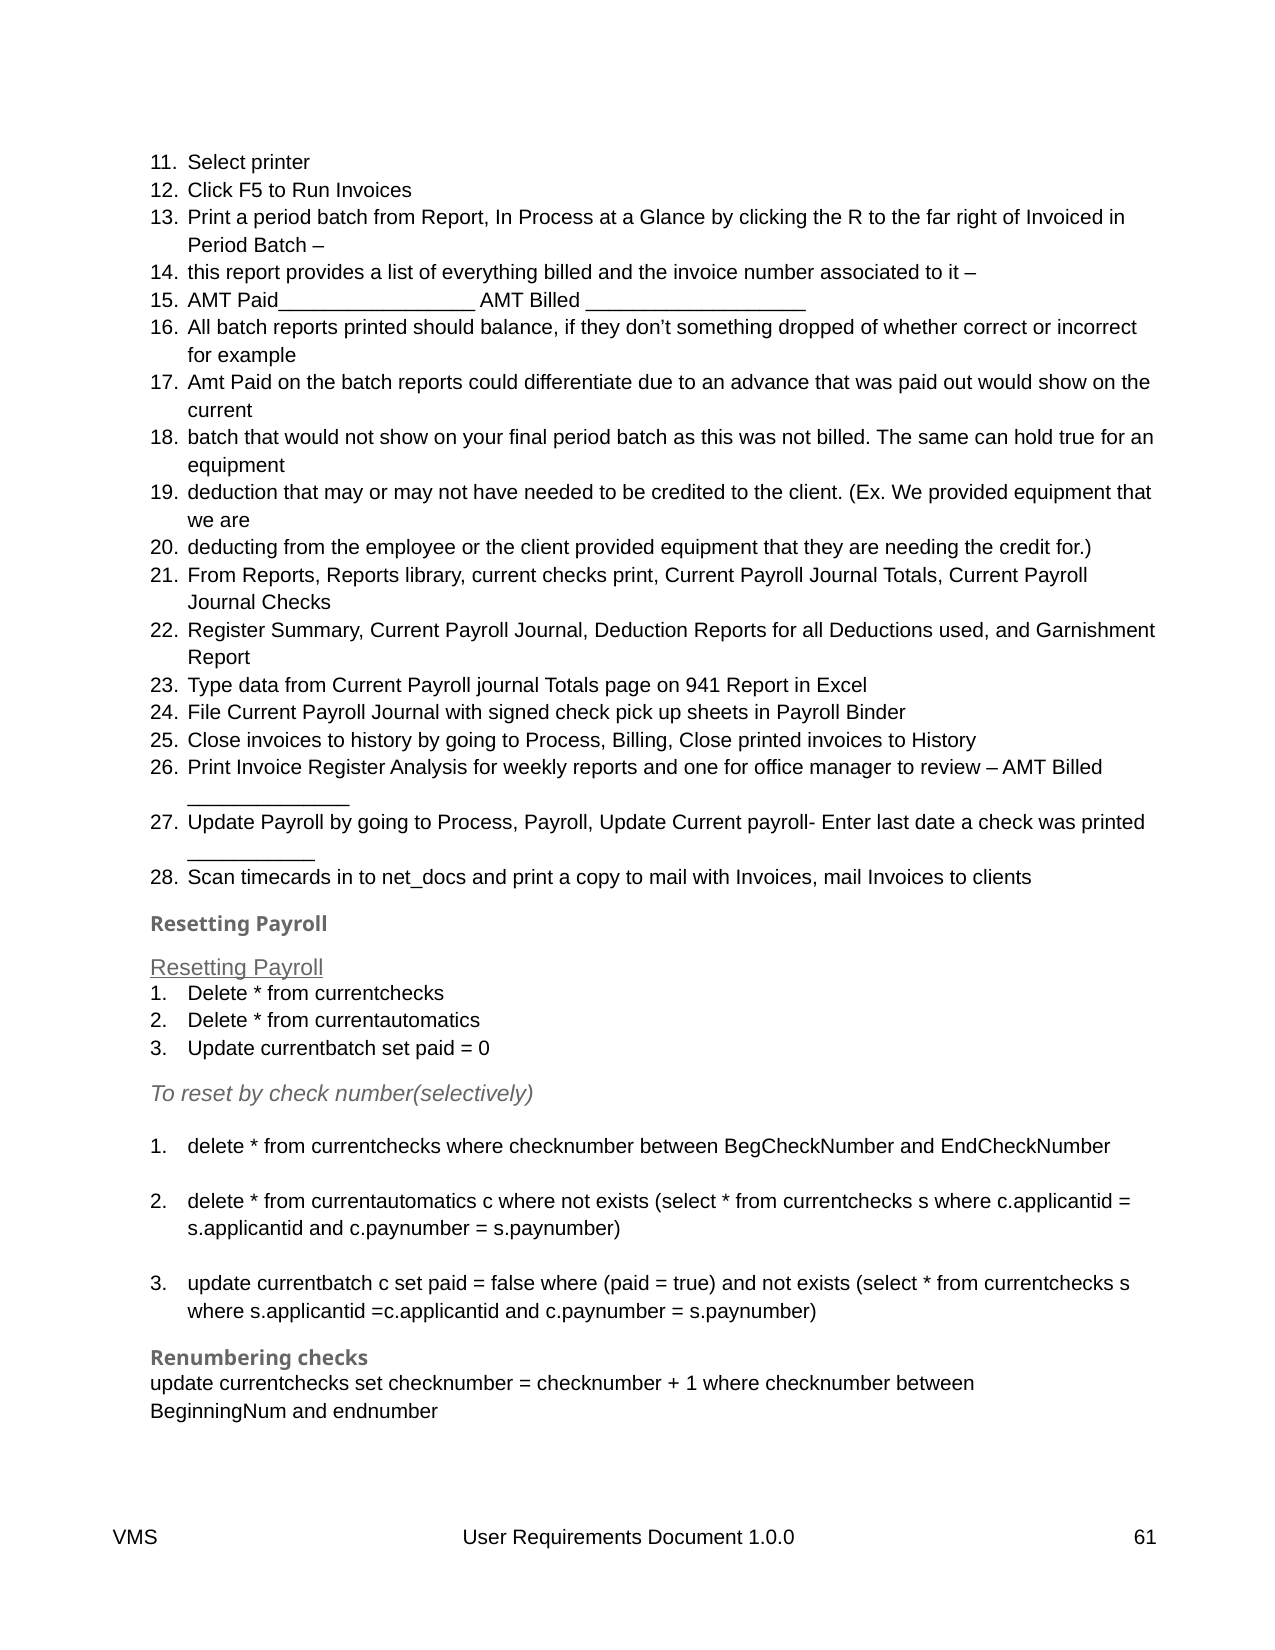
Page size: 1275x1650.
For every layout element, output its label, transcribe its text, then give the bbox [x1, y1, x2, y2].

list Print a period batch from Report, In Process at a Glance by clicking the R to the far right of Invoiced in Period Batch – [150, 205, 1162, 256]
list AMT Paid_________________ AMT Billed ___________________ [150, 287, 1162, 311]
list update currentbatch c set paid = false where (paid = true) and not exists (select * from currentchecks s where s.applicantid =c.applicantid and c.paynumber = s.paynumber) [150, 1271, 1162, 1323]
subtitle Resetting Payroll [150, 909, 1162, 938]
list delete * from currentautomatics c where not exists (select * from currentchecks s where c.applicantid = s.applicantid and c.paynumber = s.paynumber) [150, 1189, 1162, 1240]
list delete * from currentchecks where checknumber between BegCheckNumber and EndCheckNumber [150, 1134, 1162, 1158]
text BeginningNum and endnumber [150, 1399, 1162, 1423]
list batch that would not show on your final period batch as this was not billed. The same can hold true for an equipment [150, 425, 1162, 476]
list Print Invoice Register Analysis for weekly reports and one for office manager to review – AMT Billed ______________ [150, 755, 1162, 806]
list deducting from the employee or the client provided equipment that they are needing the credit for.) [150, 535, 1162, 559]
subtitle Renumbering checks [150, 1343, 1162, 1371]
list Amt Paid on the batch reports could differentiate due to an advance that was paid out would show on the current [150, 370, 1162, 421]
list Delete * from currentchecks [150, 981, 1162, 1004]
list deduction that may or may not have needed to be credited to the client. (Ex. We provided equipment that we are [150, 480, 1162, 531]
list Type data from Current Payroll journal Totals page on 941 Report in Excel [150, 672, 1162, 696]
list Click F5 to Run Invoices [150, 177, 1162, 201]
list From Reports, Reports library, current checks print, Current Payroll Journal Totals, Current Payroll Journal Checks [150, 562, 1162, 614]
subtitle To reset by check number(selectively) [150, 1080, 1162, 1106]
list All batch reports printed should balance, if they don’t something dropped of whether correct or incorrect for example [150, 315, 1162, 366]
text update currentchecks set checknumber = checknumber + 1 where checknumber between [150, 1371, 1162, 1395]
list Update Payroll by going to Process, Payroll, Update Current payroll- Enter last date a check was printed ___________ [150, 810, 1162, 861]
subtitle Resetting Payroll [150, 954, 1162, 981]
list Register Summary, Current Payroll Journal, Deduction Reports for all Deductions used, and Garnishment Report [150, 617, 1162, 669]
list File Current Payroll Journal with signed check pick up sheets in Payroll Binder [150, 700, 1162, 724]
list Select printer [150, 150, 1162, 174]
list Scan timecards in to net_docs and print a copy to mail with Invoices, mail Invoices to clients [150, 865, 1162, 889]
list Update currentbatch set paid = 0 [150, 1036, 1162, 1059]
list Close invoices to history by going to Process, Billing, Close printed invoices to History [150, 727, 1162, 751]
list Delete * from currentautomatics [150, 1008, 1162, 1032]
list this report provides a list of everything billed and the invoice number associated to it – [150, 260, 1162, 284]
